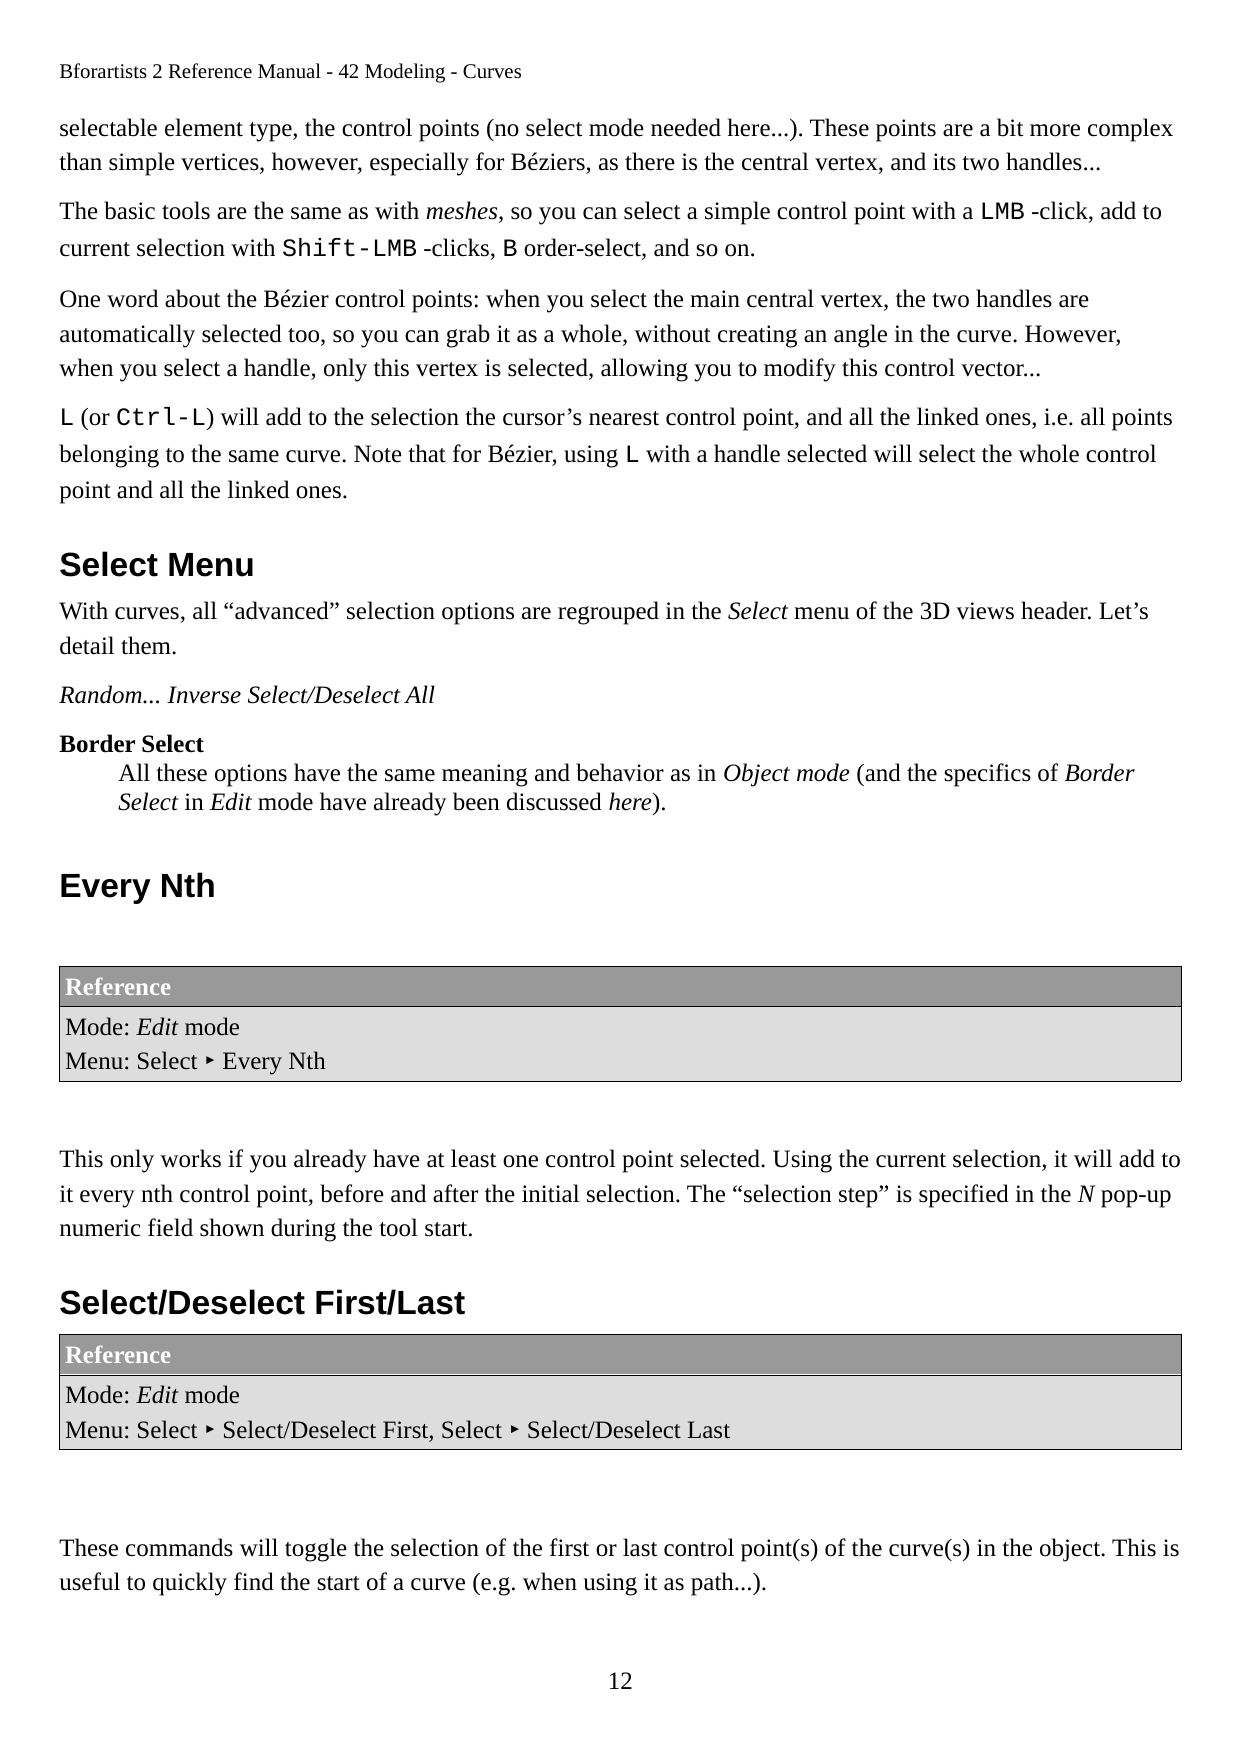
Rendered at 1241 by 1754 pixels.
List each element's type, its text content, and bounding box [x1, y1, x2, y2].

text One word about the Bézier control points: when you select the main central vertex, the two handles are automatically selected too, so you can grab it as a whole, without creating an angle in the curve. However, when you select a handle, only this vertex is selected, allowing you to modify this control vector... [59, 284, 1181, 382]
table_header Reference [60, 967, 1181, 1006]
table_cell Mode: Edit mode Menu: Select ‣ Select/Deselect First, Select ‣ Select/Deselect Last [60, 1376, 1181, 1449]
text These commands will toggle the selection of the first or last control point(s) of the curve(s) in the object. This is useful to quickly find the start of a curve (e.g. when using it as path...). [59, 1533, 1181, 1596]
subtitle Every Nth [59, 866, 1181, 904]
text L (or Ctrl-L) will add to the selection the cursor’s nearest control point, and all the linked ones, i.e. all points belonging to the same curve. Note that for Bézier, using L with a handle selected will select the whole control point and all the linked ones. [59, 402, 1181, 504]
list All these options have the same meaning and behavior as in Object mode (and the specifics of Border Select in Edit mode have already been discussed here). [118, 758, 1181, 815]
text selectable element type, the control points (no select mode needed here...). These points are a bit more complex than simple vertices, however, especially for Béziers, as there is the central vertex, and its two handles... [59, 113, 1181, 176]
table_cell Mode: Edit mode Menu: Select ‣ Every Nth [60, 1007, 1181, 1081]
text With curves, all “advanced” selection options are regrouped in the Select menu of the 3D views header. Let’s detail them. [59, 596, 1181, 660]
subtitle Select/Deselect First/Last [59, 1283, 1181, 1322]
subtitle Select Menu [59, 545, 1181, 584]
text Random... Inverse Select/Deselect All [59, 680, 1181, 709]
table_header Reference [60, 1335, 1181, 1374]
subtitle Border Select [59, 729, 1181, 758]
text This only works if you already have at least one control point selected. Using the current selection, it will add to it every nth control point, before and after the initial selection. The “selection step” is specified in the N pop-up numeric field shown during the tool start. [59, 1144, 1181, 1242]
text The basic tools are the same as with meshes, so you can select a simple control point with a LMB -click, add to current selection with Shift-LMB -clicks, B order-select, and so on. [59, 196, 1181, 263]
